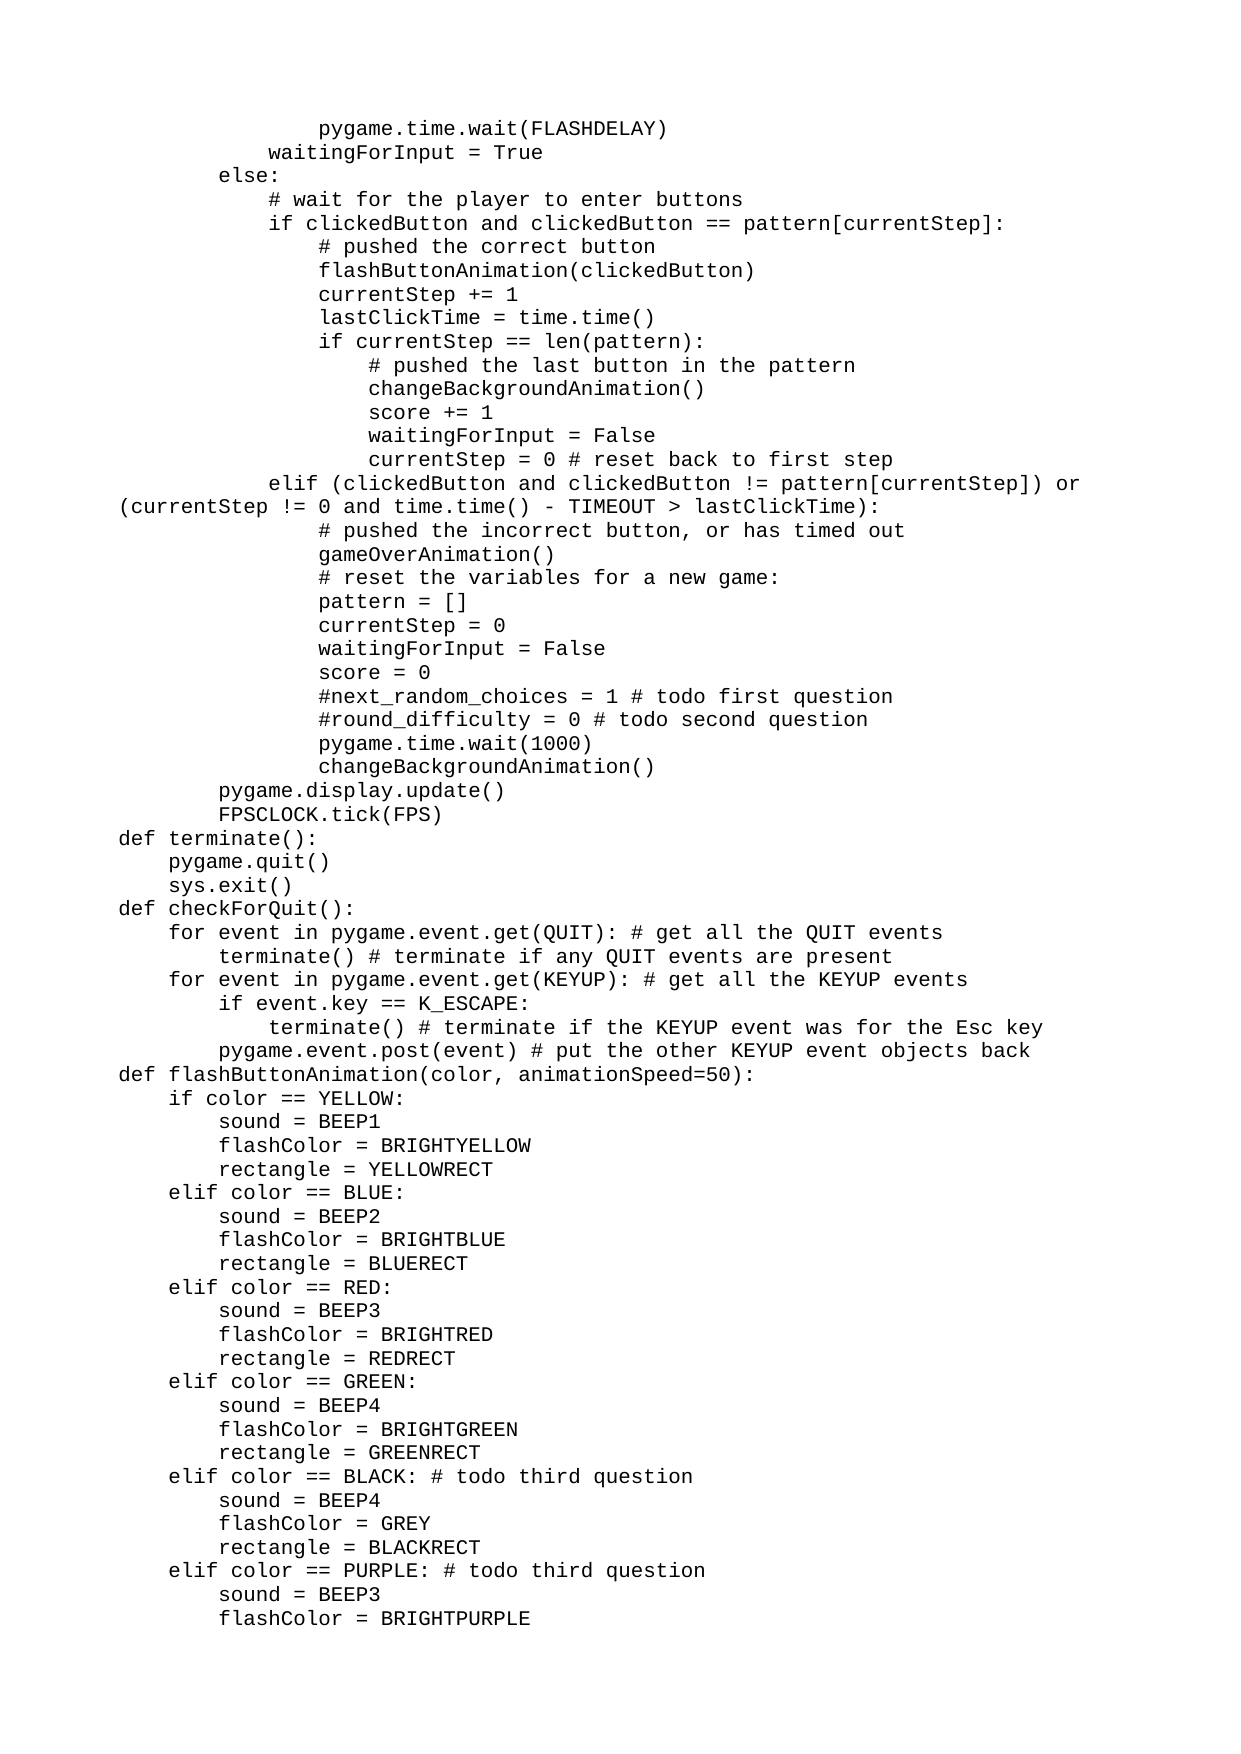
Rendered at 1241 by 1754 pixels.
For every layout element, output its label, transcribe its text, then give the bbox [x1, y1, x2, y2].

text currentStep += 1 [118, 284, 1122, 307]
text if color == YELLOW: [118, 1088, 1122, 1111]
text flashColor = GREY [118, 1513, 1122, 1537]
text elif (clickedButton and clickedButton != pattern[currentStep]) or (currentStep != 0 and time.time() - TIMEOUT > lastClickTime): [118, 473, 1122, 520]
text flashColor = BRIGHTBLUE [118, 1229, 1122, 1253]
text # wait for the player to enter buttons [118, 189, 1122, 213]
text score += 1 [118, 402, 1122, 426]
text def checkForQuit(): [118, 898, 1122, 922]
text sound = BEEP4 [118, 1395, 1122, 1419]
text flashColor = BRIGHTRED [118, 1324, 1122, 1348]
text # pushed the last button in the pattern [118, 354, 1122, 378]
text flashButtonAnimation(clickedButton) [118, 260, 1122, 284]
text #next_random_choices = 1 # todo first question [118, 686, 1122, 709]
text FPSCLOCK.tick(FPS) [118, 804, 1122, 827]
text waitingForInput = False [118, 638, 1122, 662]
text flashColor = BRIGHTPURPLE [118, 1608, 1122, 1631]
text pygame.event.post(event) # put the other KEYUP event objects back [118, 1040, 1122, 1064]
text elif color == PURPLE: # todo third question [118, 1561, 1122, 1584]
text for event in pygame.event.get(QUIT): # get all the QUIT events [118, 922, 1122, 946]
text flashColor = BRIGHTYELLOW [118, 1135, 1122, 1158]
text flashColor = BRIGHTGREEN [118, 1419, 1122, 1442]
text sys.exit() [118, 875, 1122, 898]
text gameOverAnimation() [118, 544, 1122, 567]
text sound = BEEP4 [118, 1489, 1122, 1513]
text rectangle = YELLOWRECT [118, 1158, 1122, 1182]
text terminate() # terminate if the KEYUP event was for the Esc key [118, 1017, 1122, 1040]
text changeBackgroundAnimation() [118, 378, 1122, 402]
text pygame.display.update() [118, 780, 1122, 804]
text pygame.time.wait(1000) [118, 733, 1122, 757]
text elif color == RED: [118, 1277, 1122, 1300]
text pattern = [] [118, 591, 1122, 615]
text changeBackgroundAnimation() [118, 757, 1122, 780]
text rectangle = BLACKRECT [118, 1537, 1122, 1561]
text def flashButtonAnimation(color, animationSpeed=50): [118, 1064, 1122, 1088]
text pygame.time.wait(FLASHDELAY) [118, 118, 1122, 142]
text terminate() # terminate if any QUIT events are present [118, 946, 1122, 969]
text waitingForInput = True [118, 142, 1122, 165]
text def terminate(): [118, 827, 1122, 851]
text score = 0 [118, 662, 1122, 686]
text currentStep = 0 # reset back to first step [118, 449, 1122, 473]
text else: [118, 165, 1122, 189]
text sound = BEEP3 [118, 1300, 1122, 1324]
text # pushed the incorrect button, or has timed out [118, 520, 1122, 544]
text #round_difficulty = 0 # todo second question [118, 709, 1122, 733]
text elif color == BLACK: # todo third question [118, 1466, 1122, 1489]
text if clickedButton and clickedButton == pattern[currentStep]: [118, 213, 1122, 236]
text if event.key == K_ESCAPE: [118, 993, 1122, 1017]
text lastClickTime = time.time() [118, 307, 1122, 331]
text sound = BEEP2 [118, 1206, 1122, 1229]
text elif color == GREEN: [118, 1371, 1122, 1395]
text waitingForInput = False [118, 426, 1122, 449]
text if currentStep == len(pattern): [118, 331, 1122, 354]
text # reset the variables for a new game: [118, 567, 1122, 591]
text elif color == BLUE: [118, 1182, 1122, 1206]
text currentStep = 0 [118, 615, 1122, 638]
text rectangle = BLUERECT [118, 1253, 1122, 1277]
text # pushed the correct button [118, 236, 1122, 260]
text rectangle = GREENRECT [118, 1442, 1122, 1466]
text for event in pygame.event.get(KEYUP): # get all the KEYUP events [118, 969, 1122, 993]
text sound = BEEP3 [118, 1584, 1122, 1608]
text rectangle = REDRECT [118, 1348, 1122, 1371]
text sound = BEEP1 [118, 1111, 1122, 1135]
text pygame.quit() [118, 851, 1122, 875]
